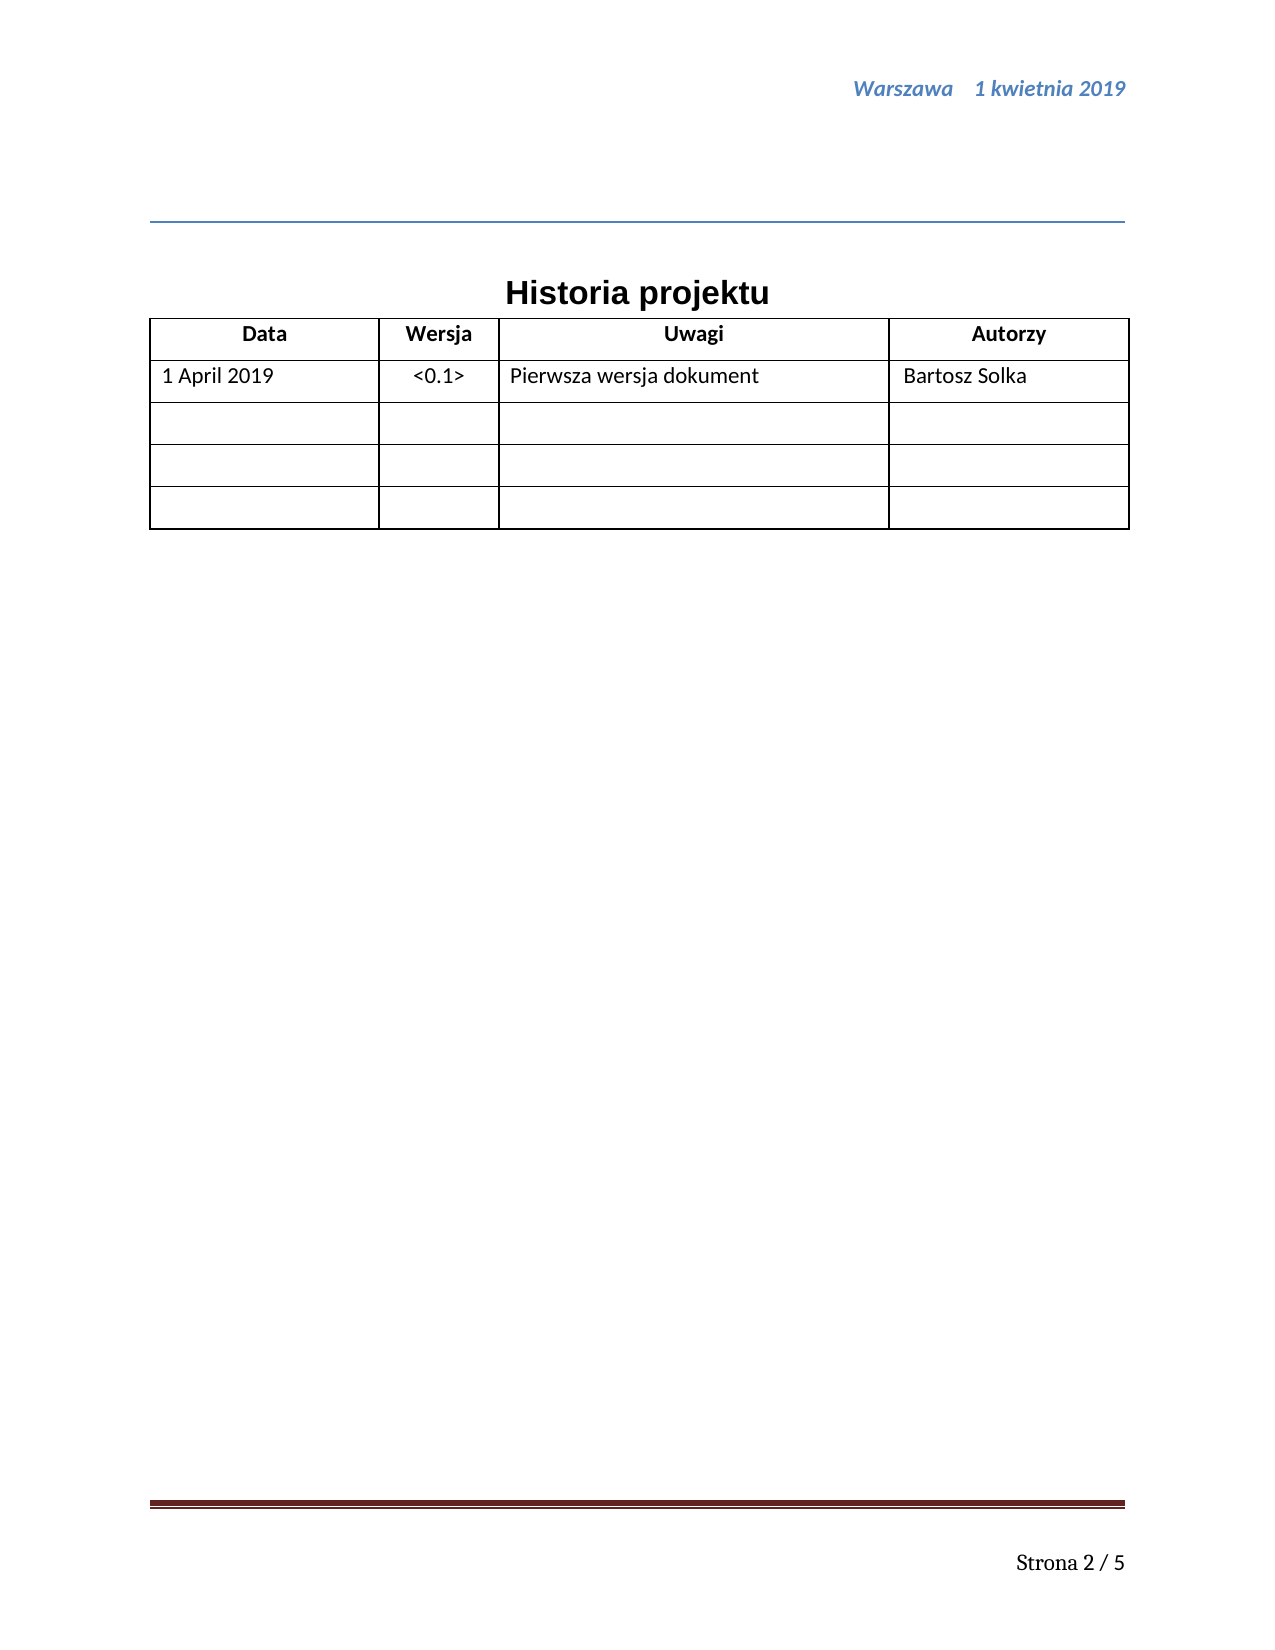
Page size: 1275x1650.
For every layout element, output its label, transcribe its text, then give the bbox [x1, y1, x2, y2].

table_cell [380, 487, 498, 528]
table_header Autorzy [890, 319, 1128, 359]
table_cell [500, 487, 888, 528]
table_header Data [151, 319, 378, 359]
title Historia projektu [150, 273, 1125, 311]
table_cell [151, 445, 378, 486]
table_cell Bartosz Solka [890, 361, 1128, 402]
table_cell [151, 487, 378, 528]
table_cell [380, 445, 498, 486]
table_cell [890, 445, 1128, 486]
table_cell [151, 403, 378, 444]
table_cell [500, 445, 888, 486]
table_cell 1 April 2019 [151, 361, 378, 402]
table_cell [380, 403, 498, 444]
table_header Wersja [380, 319, 498, 359]
table_cell <0.1> [380, 361, 498, 402]
table_cell [890, 487, 1128, 528]
table_cell [500, 403, 888, 444]
table_header Uwagi [500, 319, 888, 359]
table_cell Pierwsza wersja dokument [500, 361, 888, 402]
table_cell [890, 403, 1128, 444]
